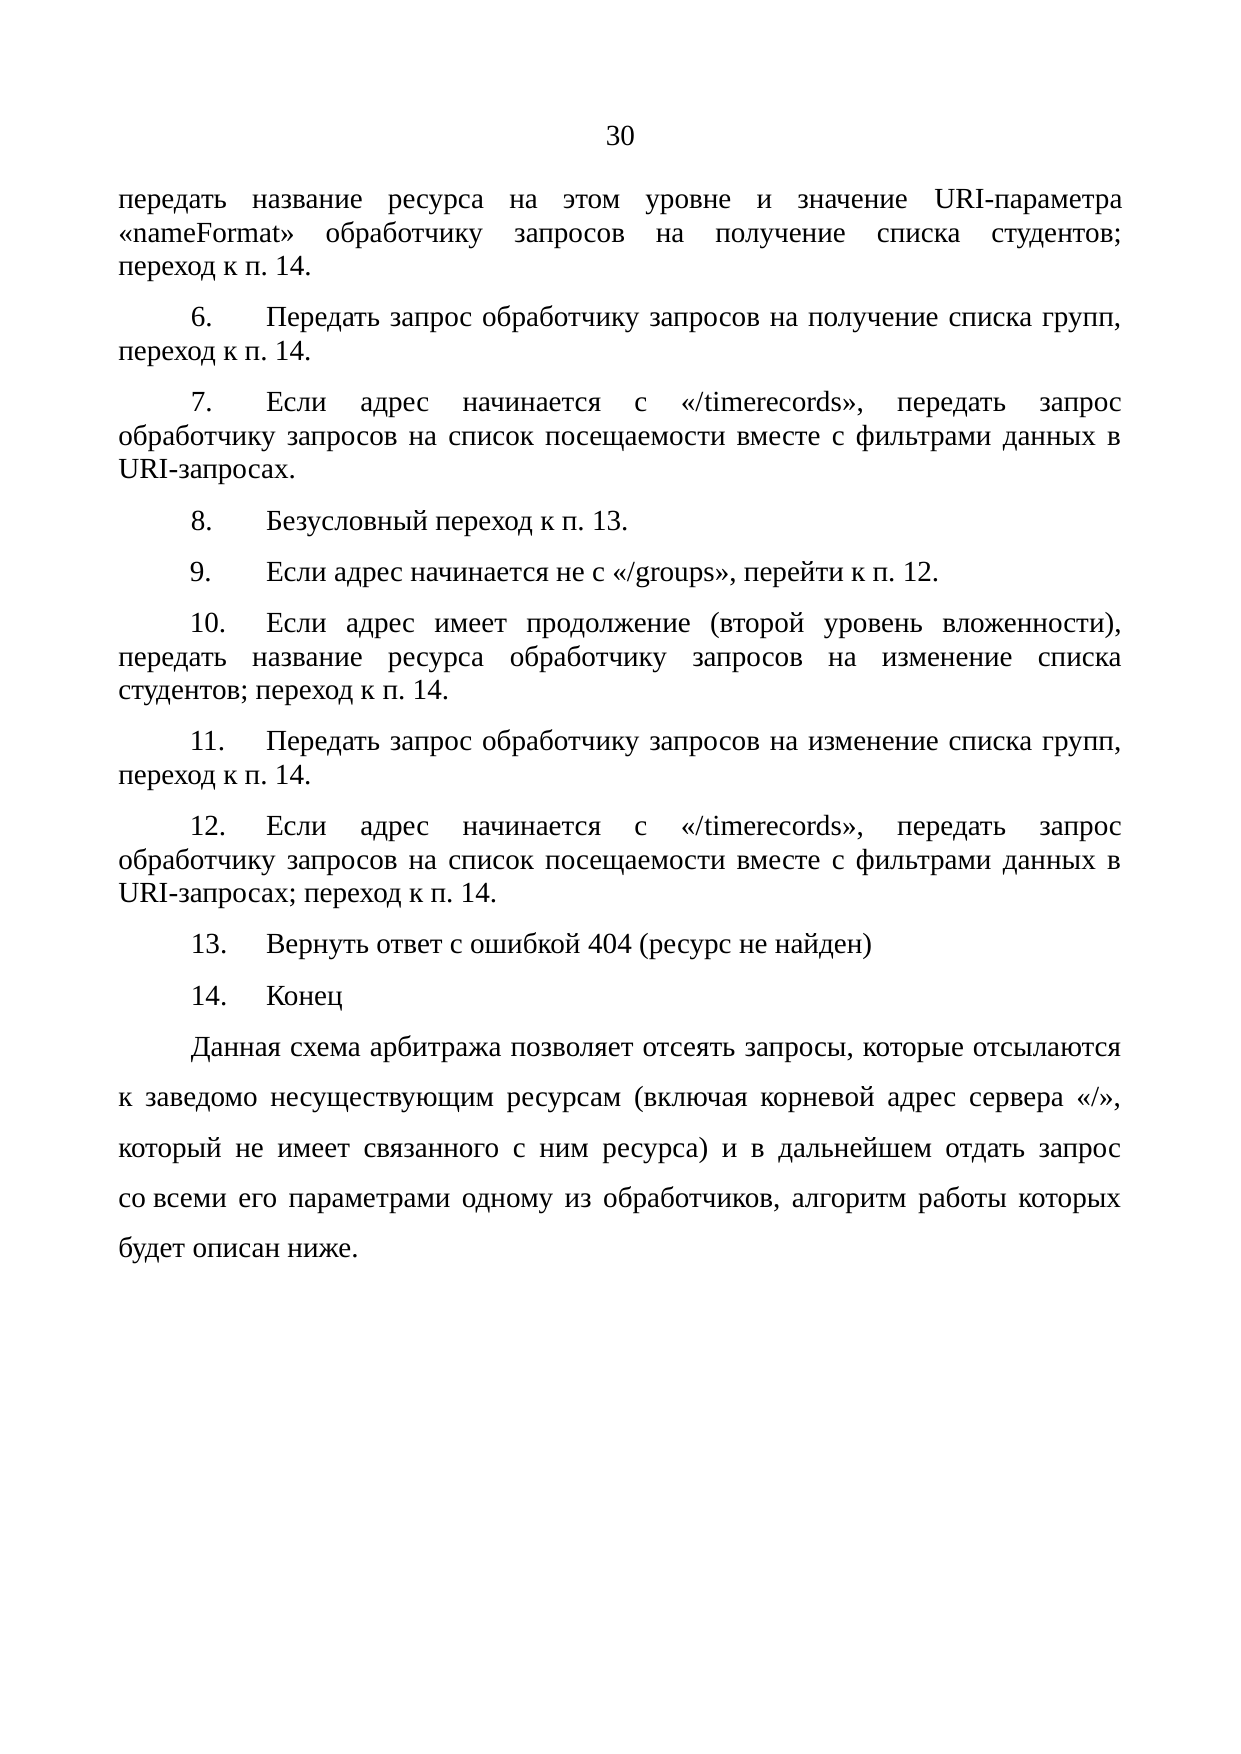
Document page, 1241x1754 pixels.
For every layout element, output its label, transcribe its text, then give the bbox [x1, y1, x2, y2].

text Данная схема арбитража позволяет отсеять запросы, которые отсылаются к заведомо несуществующим ресурсам (включая корневой адрес сервера «/», который не имеет связанного с ним ресурса) и в дальнейшем отдать запрос со всеми его параметрами одному из обработчиков, алгоритм работы которых будет описан ниже. [118, 1029, 1122, 1264]
list Если адрес начинается с «/timerecords», передать запрос обработчику запросов на список посещаемости вместе с фильтрами данных в URI-запросах. [118, 384, 1122, 485]
list передать название ресурса на этом уровне и значение URI-параметра «nameFormat» обработчику запросов на получение списка студентов; переход к п. 14. [118, 181, 1122, 282]
list Если адрес начинается не с «/groups», перейти к п. 12. [118, 554, 1122, 587]
list Если адрес начинается с «/timerecords», передать запрос обработчику запросов на список посещаемости вместе с фильтрами данных в URI-запросах; переход к п. 14. [118, 808, 1122, 909]
list Передать запрос обработчику запросов на изменение списка групп, переход к п. 14. [118, 723, 1122, 791]
list Конец [118, 978, 1122, 1011]
list Безусловный переход к п. 13. [118, 503, 1122, 536]
list Если адрес имеет продолжение (второй уровень вложенности), передать название ресурса обработчику запросов на изменение списка студентов; переход к п. 14. [118, 605, 1122, 706]
list Вернуть ответ с ошибкой 404 (ресурс не найден) [118, 927, 1122, 960]
list Передать запрос обработчику запросов на получение списка групп, переход к п. 14. [118, 299, 1122, 367]
